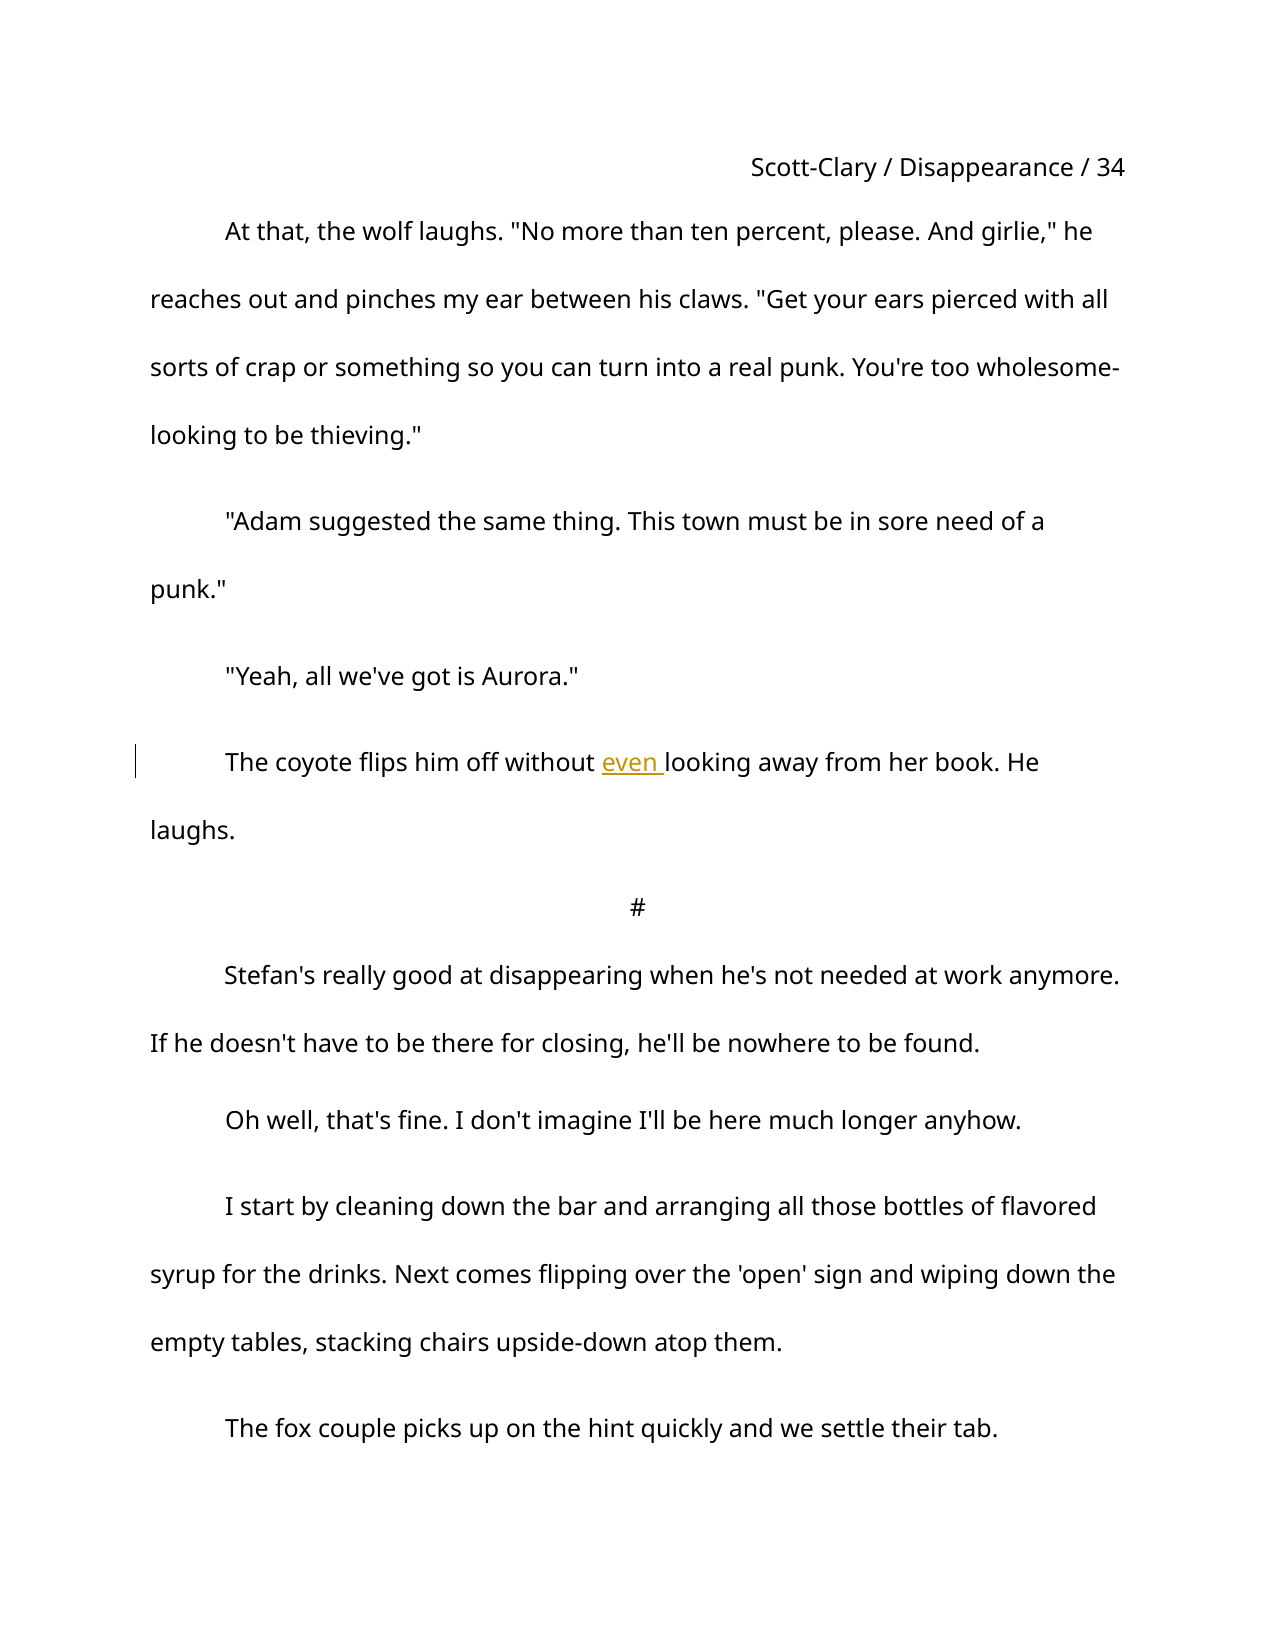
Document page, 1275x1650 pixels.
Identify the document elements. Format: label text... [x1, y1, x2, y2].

text "Yeah, all we've got is Aurora." [150, 658, 1125, 692]
text The fox couple picks up on the hint quickly and we settle their tab. [150, 1411, 1125, 1445]
text Oh well, that's fine. I don't imagine I'll be here much longer anyhow. [150, 1103, 1125, 1137]
text "Adam suggested the same thing. This town must be in sore need of a punk." [150, 504, 1125, 606]
text Stefan's really good at disappearing when he's not needed at work anymore. If he doesn't have to be there for closing, he'll be nowhere to be found. [150, 957, 1125, 1060]
text I start by cleaning down the bar and arranging all those bottles of flavored syrup for the drinks. Next comes flipping over the 'open' sign and wiping down the empty tables, stacking chairs upside-down atop them. [150, 1189, 1125, 1359]
text # [150, 889, 1125, 923]
text The coyote flips him off without even looking away from her book. He laughs. [150, 744, 1125, 846]
text At that, the wolf laughs. "No more than ten percent, please. And girlie," he reaches out and pinches my ear between his claws. "Get your ears pierced with all sorts of crap or something so you can turn into a real punk. You're too wholesome-looking to be thieving." [150, 213, 1125, 452]
